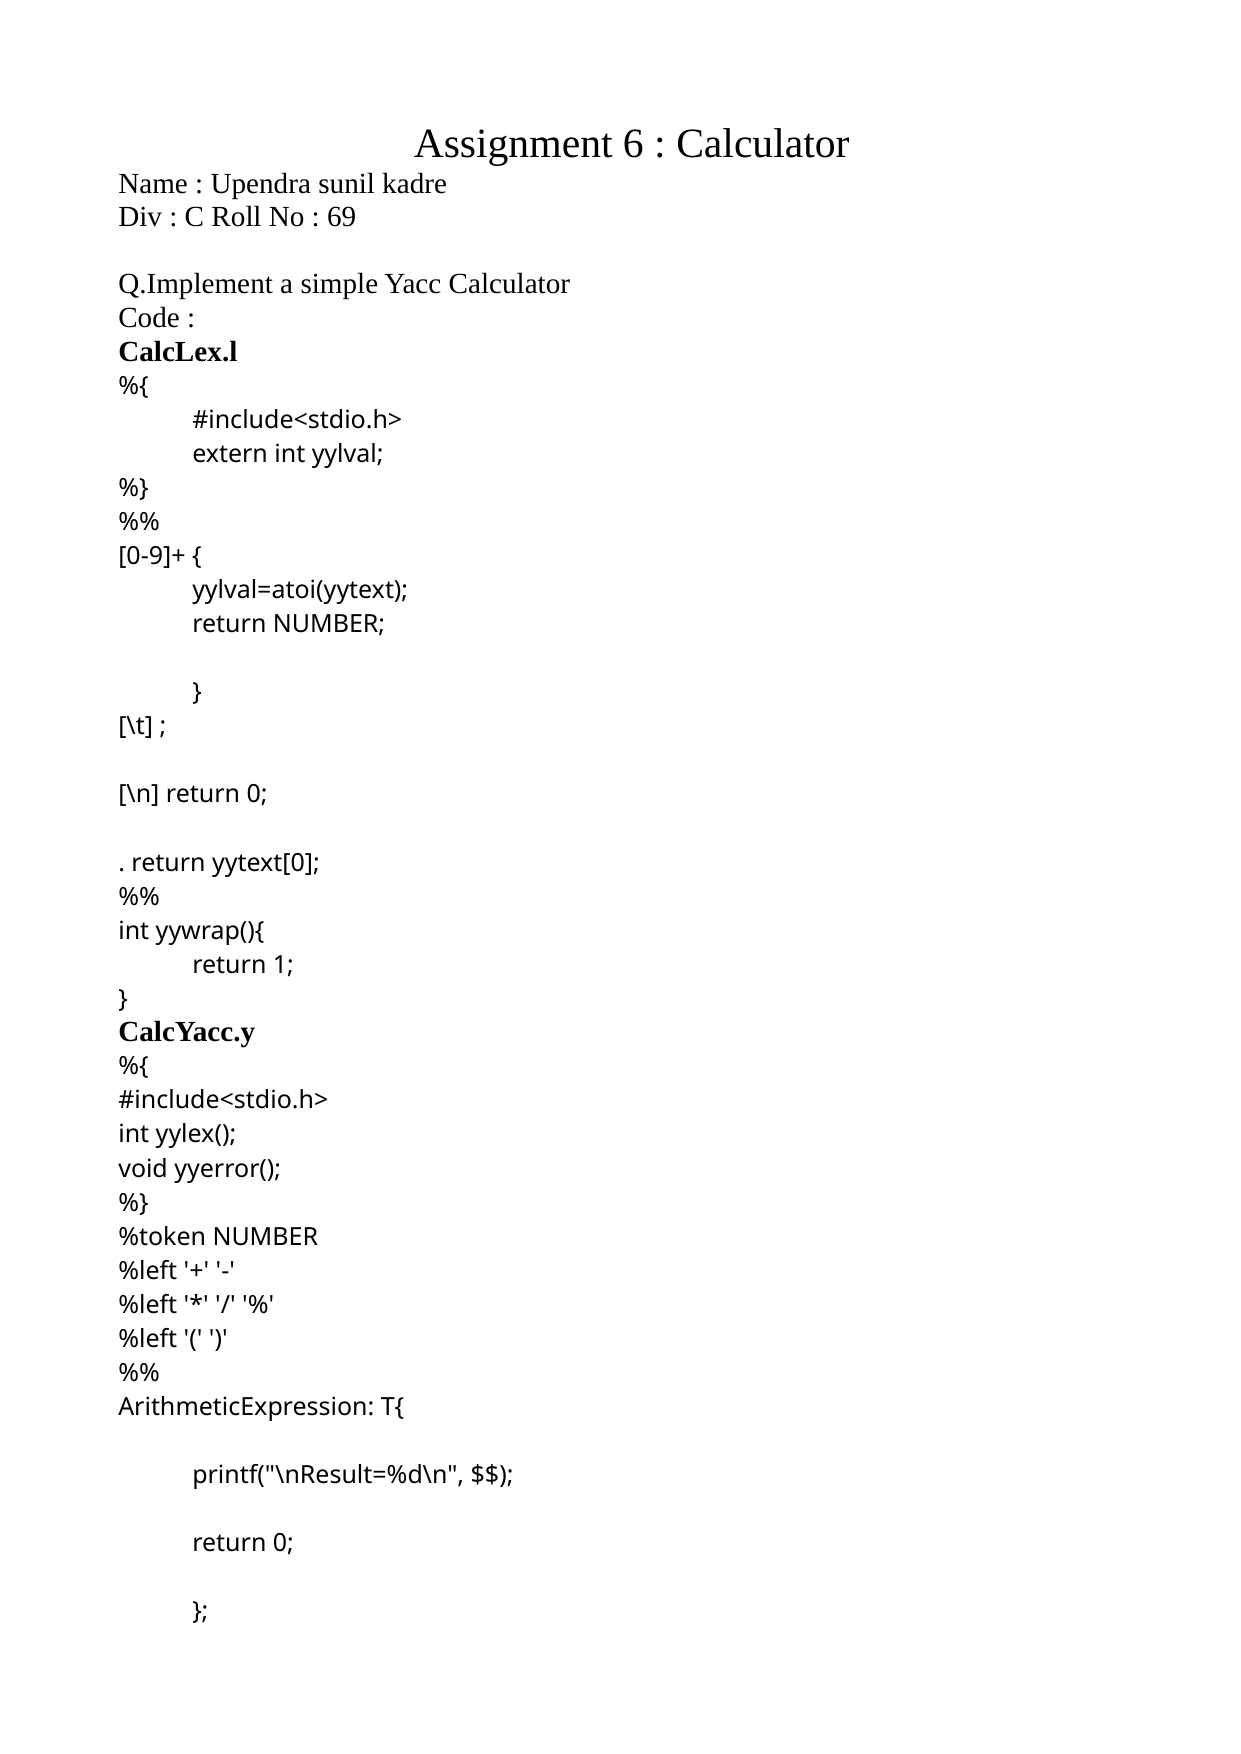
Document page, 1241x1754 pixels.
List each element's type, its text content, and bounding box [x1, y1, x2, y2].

text %left '(' ')' [118, 1321, 1122, 1354]
text %{ [118, 1048, 1122, 1082]
text }; [118, 1593, 1122, 1627]
text printf("\nResult=%d\n", $$); [118, 1457, 1122, 1491]
text %left '+' '-' [118, 1252, 1122, 1286]
text %left '*' '/' '%' [118, 1286, 1122, 1321]
text extern int yylval; [118, 435, 1122, 469]
text %% [118, 878, 1122, 912]
text %{ [118, 367, 1122, 401]
text [0-9]+ { [118, 538, 1122, 572]
text int yywrap(){ [118, 912, 1122, 946]
text CalcLex.l [118, 334, 1122, 367]
text Div : C Roll No : 69 [118, 199, 1122, 233]
text CalcYacc.y [118, 1014, 1122, 1048]
text %% [118, 1354, 1122, 1389]
text [\t] ; [118, 708, 1122, 742]
text #include<stdio.h> [118, 1082, 1122, 1116]
text %token NUMBER [118, 1218, 1122, 1252]
text return NUMBER; [118, 606, 1122, 640]
text Name : Upendra sunil kadre [118, 166, 1122, 199]
text ArithmeticExpression: T{ [118, 1389, 1122, 1423]
text Q.Implement a simple Yacc Calculator [118, 267, 1122, 300]
text Assignment 6 : Calculator [118, 118, 1122, 166]
text return 0; [118, 1525, 1122, 1559]
text . return yytext[0]; [118, 844, 1122, 878]
text [\n] return 0; [118, 776, 1122, 810]
text int yylex(); [118, 1116, 1122, 1150]
text return 1; [118, 946, 1122, 980]
text #include<stdio.h> [118, 401, 1122, 435]
text void yyerror(); [118, 1150, 1122, 1184]
text yylval=atoi(yytext); [118, 572, 1122, 606]
text %} [118, 1184, 1122, 1218]
text Code : [118, 300, 1122, 334]
text } [118, 674, 1122, 708]
text } [118, 980, 1122, 1014]
text %} [118, 469, 1122, 503]
text %% [118, 503, 1122, 538]
